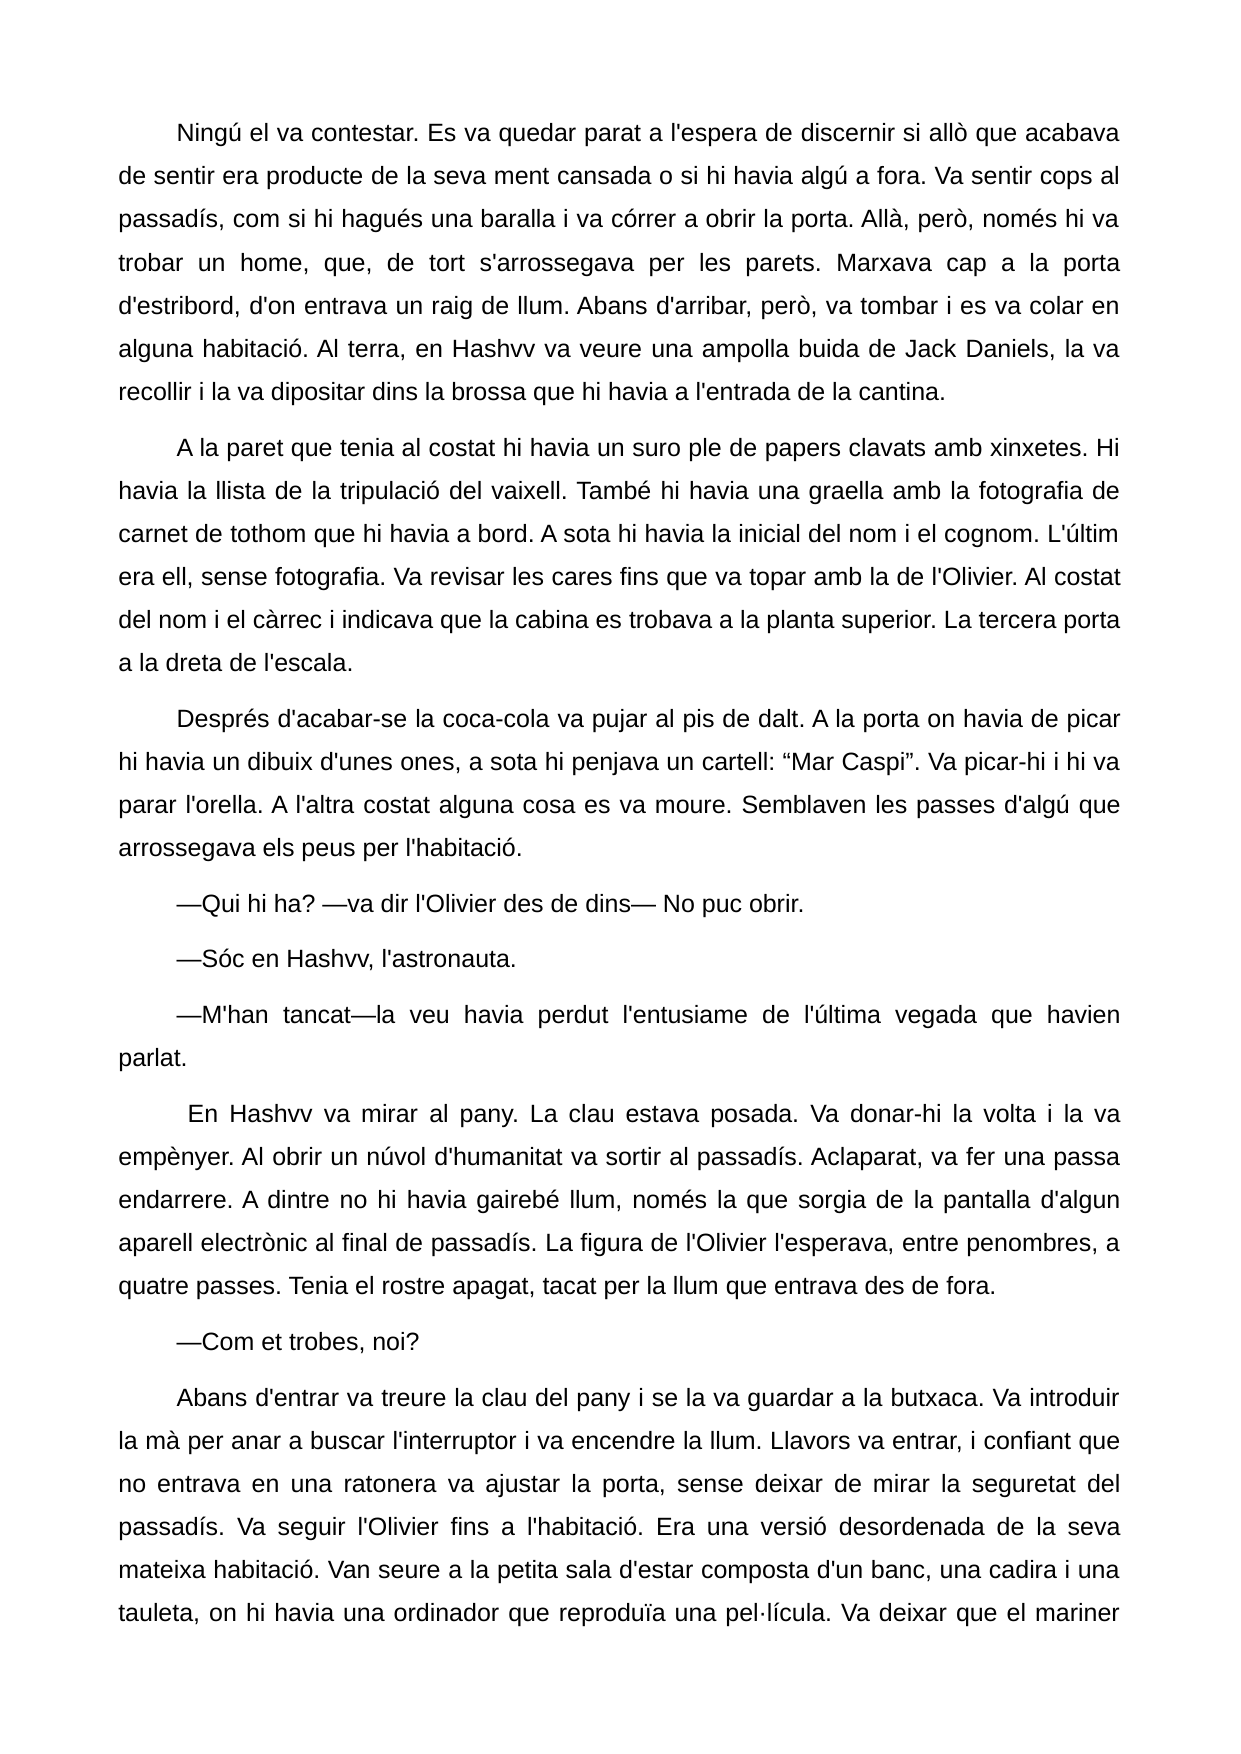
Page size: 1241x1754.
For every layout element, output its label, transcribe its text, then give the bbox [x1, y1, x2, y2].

text A la paret que tenia al costat hi havia un suro ple de papers clavats amb xinxetes. Hi havia la llista de la tripulació del vaixell. També hi havia una graella amb la fotografia de carnet de tothom que hi havia a bord. A sota hi havia la inicial del nom i el cognom. L'últim era ell, sense fotografia. Va revisar les cares fins que va topar amb la de l'Olivier. Al costat del nom i el càrrec i indicava que la cabina es trobava a la planta superior. La tercera porta a la dreta de l'escala. [118, 432, 1122, 677]
text Ningú el va contestar. Es va quedar parat a l'espera de discernir si allò que acabava de sentir era producte de la seva ment cansada o si hi havia algú a fora. Va sentir cops al passadís, com si hi hagués una baralla i va córrer a obrir la porta. Allà, però, només hi va trobar un home, que, de tort s'arrossegava per les parets. Marxava cap a la porta d'estribord, d'on entrava un raig de llum. Abans d'arribar, però, va tombar i es va colar en alguna habitació. Al terra, en Hashvv va veure una ampolla buida de Jack Daniels, la va recollir i la va dipositar dins la brossa que hi havia a l'entrada de la cantina. [118, 118, 1122, 406]
text Després d'acabar-se la coca-cola va pujar al pis de dalt. A la porta on havia de picar hi havia un dibuix d'unes ones, a sota hi penjava un cartell: “Mar Caspi”. Va picar-hi i hi va parar l'orella. A l'altra costat alguna cosa es va moure. Semblaven les passes d'algú que arrossegava els peus per l'habitació. [118, 704, 1122, 862]
text —M'han tancat—la veu havia perdut l'entusiame de l'última vegada que havien parlat. [118, 1000, 1122, 1072]
text —Com et trobes, noi? [118, 1327, 1122, 1356]
text —Qui hi ha? —va dir l'Olivier des de dins— No puc obrir. [118, 889, 1122, 917]
text Abans d'entrar va treure la clau del pany i se la va guardar a la butxaca. Va introduir la mà per anar a buscar l'interruptor i va encendre la llum. Llavors va entrar, i confiant que no entrava en una ratonera va ajustar la porta, sense deixar de mirar la seguretat del passadís. Va seguir l'Olivier fins a l'habitació. Era una versió desordenada de la seva mateixa habitació. Van seure a la petita sala d'estar composta d'un banc, una cadira i una tauleta, on hi havia una ordinador que reproduïa una pel·lícula. Va deixar que el mariner [118, 1382, 1122, 1627]
text En Hashvv va mirar al pany. La clau estava posada. Va donar-hi la volta i la va empènyer. Al obrir un núvol d'humanitat va sortir al passadís. Aclaparat, va fer una passa endarrere. A dintre no hi havia gairebé llum, només la que sorgia de la pantalla d'algun aparell electrònic al final de passadís. La figura de l'Olivier l'esperava, entre penombres, a quatre passes. Tenia el rostre apagat, tacat per la llum que entrava des de fora. [118, 1099, 1122, 1300]
text —Sóc en Hashvv, l'astronauta. [118, 944, 1122, 973]
